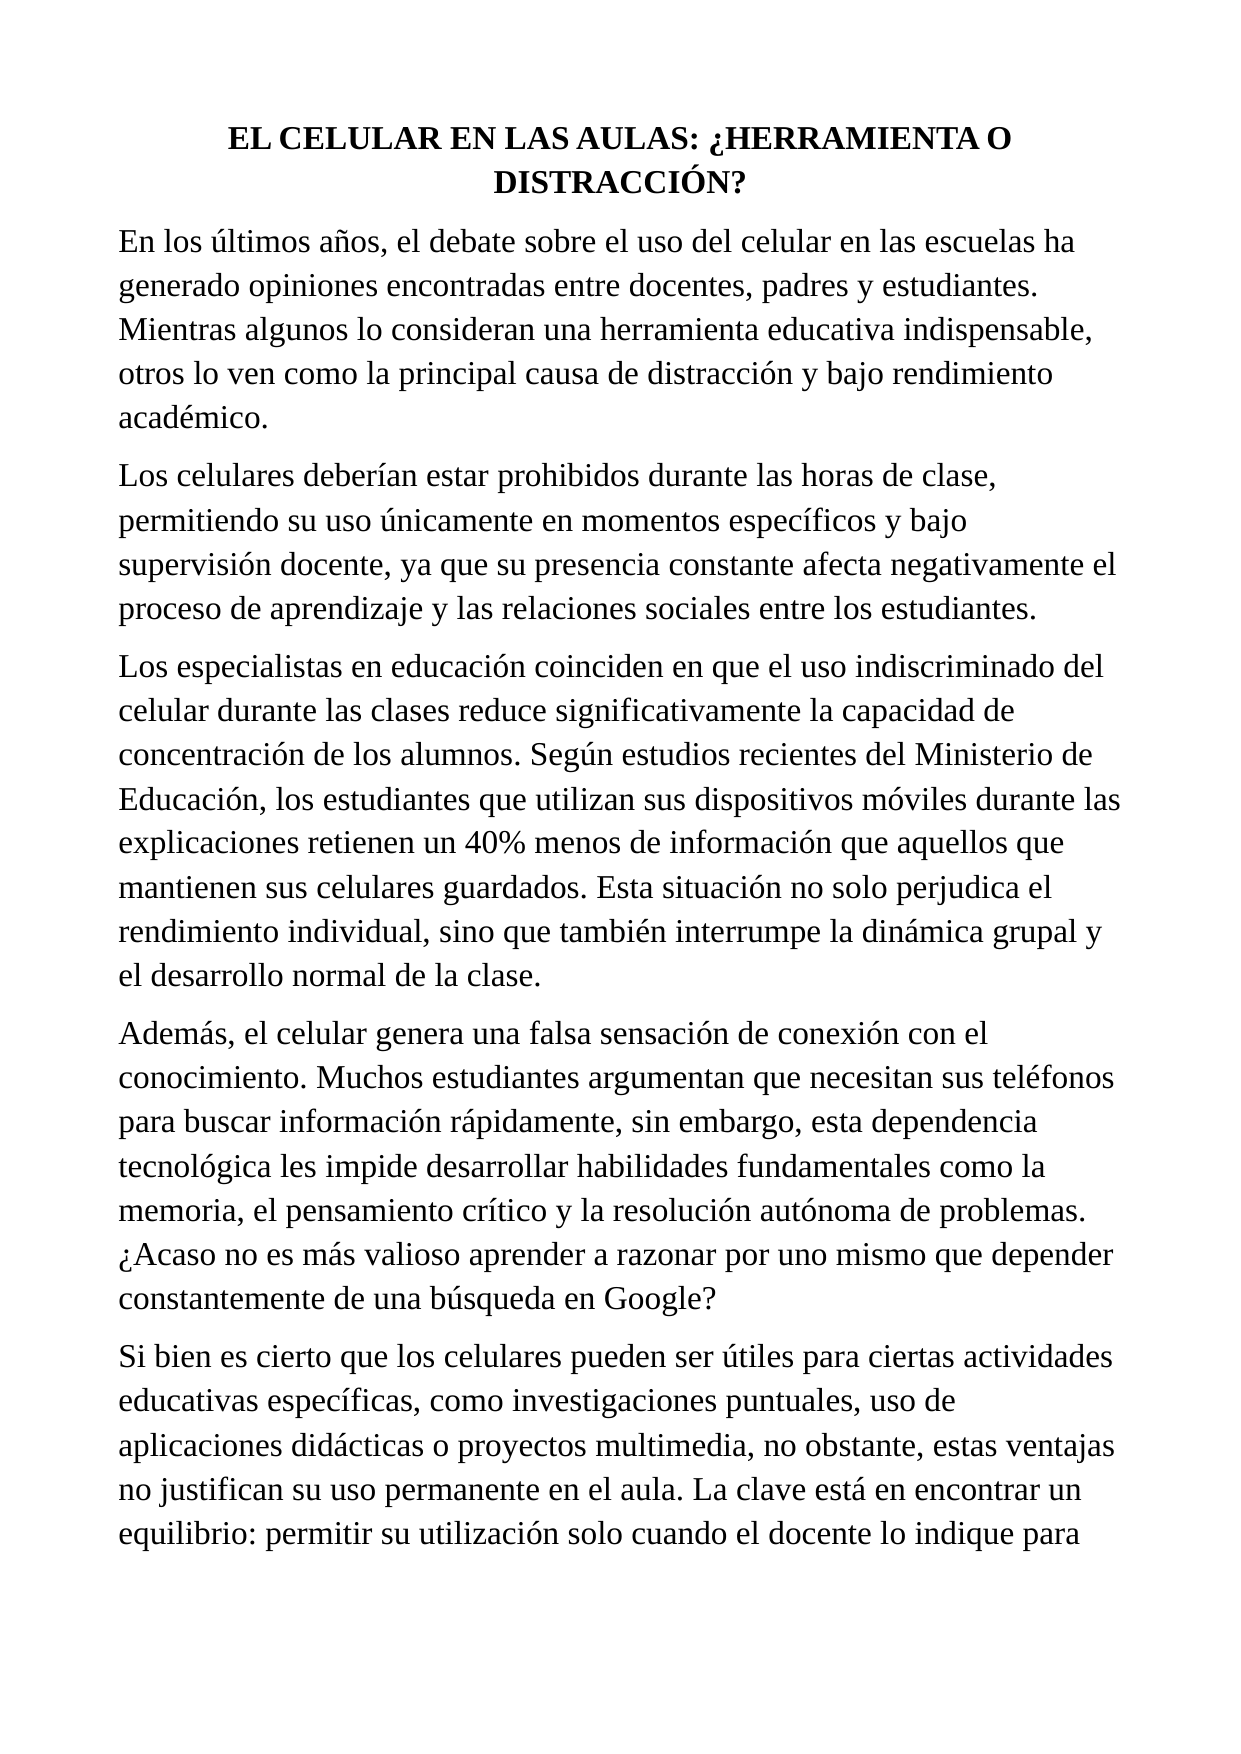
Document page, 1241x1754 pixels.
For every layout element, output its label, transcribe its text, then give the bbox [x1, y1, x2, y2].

text En los últimos años, el debate sobre el uso del celular en las escuelas ha generado opiniones encontradas entre docentes, padres y estudiantes. Mientras algunos lo consideran una herramienta educativa indispensable, otros lo ven como la principal causa de distracción y bajo rendimiento académico. [118, 221, 1122, 435]
text Los especialistas en educación coinciden en que el uso indiscriminado del celular durante las clases reduce significativamente la capacidad de concentración de los alumnos. Según estudios recientes del Ministerio de Educación, los estudiantes que utilizan sus dispositivos móviles durante las explicaciones retienen un 40% menos de información que aquellos que mantienen sus celulares guardados. Esta situación no solo perjudica el rendimiento individual, sino que también interrumpe la dinámica grupal y el desarrollo normal de la clase. [118, 647, 1122, 993]
text Los celulares deberían estar prohibidos durante las horas de clase, permitiendo su uso únicamente en momentos específicos y bajo supervisión docente, ya que su presencia constante afecta negativamente el proceso de aprendizaje y las relaciones sociales entre los estudiantes. [118, 456, 1122, 626]
text Además, el celular genera una falsa sensación de conexión con el conocimiento. Muchos estudiantes argumentan que necesitan sus teléfonos para buscar información rápidamente, sin embargo, esta dependencia tecnológica les impide desarrollar habilidades fundamentales como la memoria, el pensamiento crítico y la resolución autónoma de problemas. ¿Acaso no es más valioso aprender a razonar por uno mismo que depender constantemente de una búsqueda en Google? [118, 1014, 1122, 1316]
text EL CELULAR EN LAS AULAS: ¿HERRAMIENTA O DISTRACCIÓN? [118, 118, 1122, 201]
text Si bien es cierto que los celulares pueden ser útiles para ciertas actividades educativas específicas, como investigaciones puntuales, uso de aplicaciones didácticas o proyectos multimedia, no obstante, estas ventajas no justifican su uso permanente en el aula. La clave está en encontrar un equilibrio: permitir su utilización solo cuando el docente lo indique para [118, 1337, 1122, 1551]
